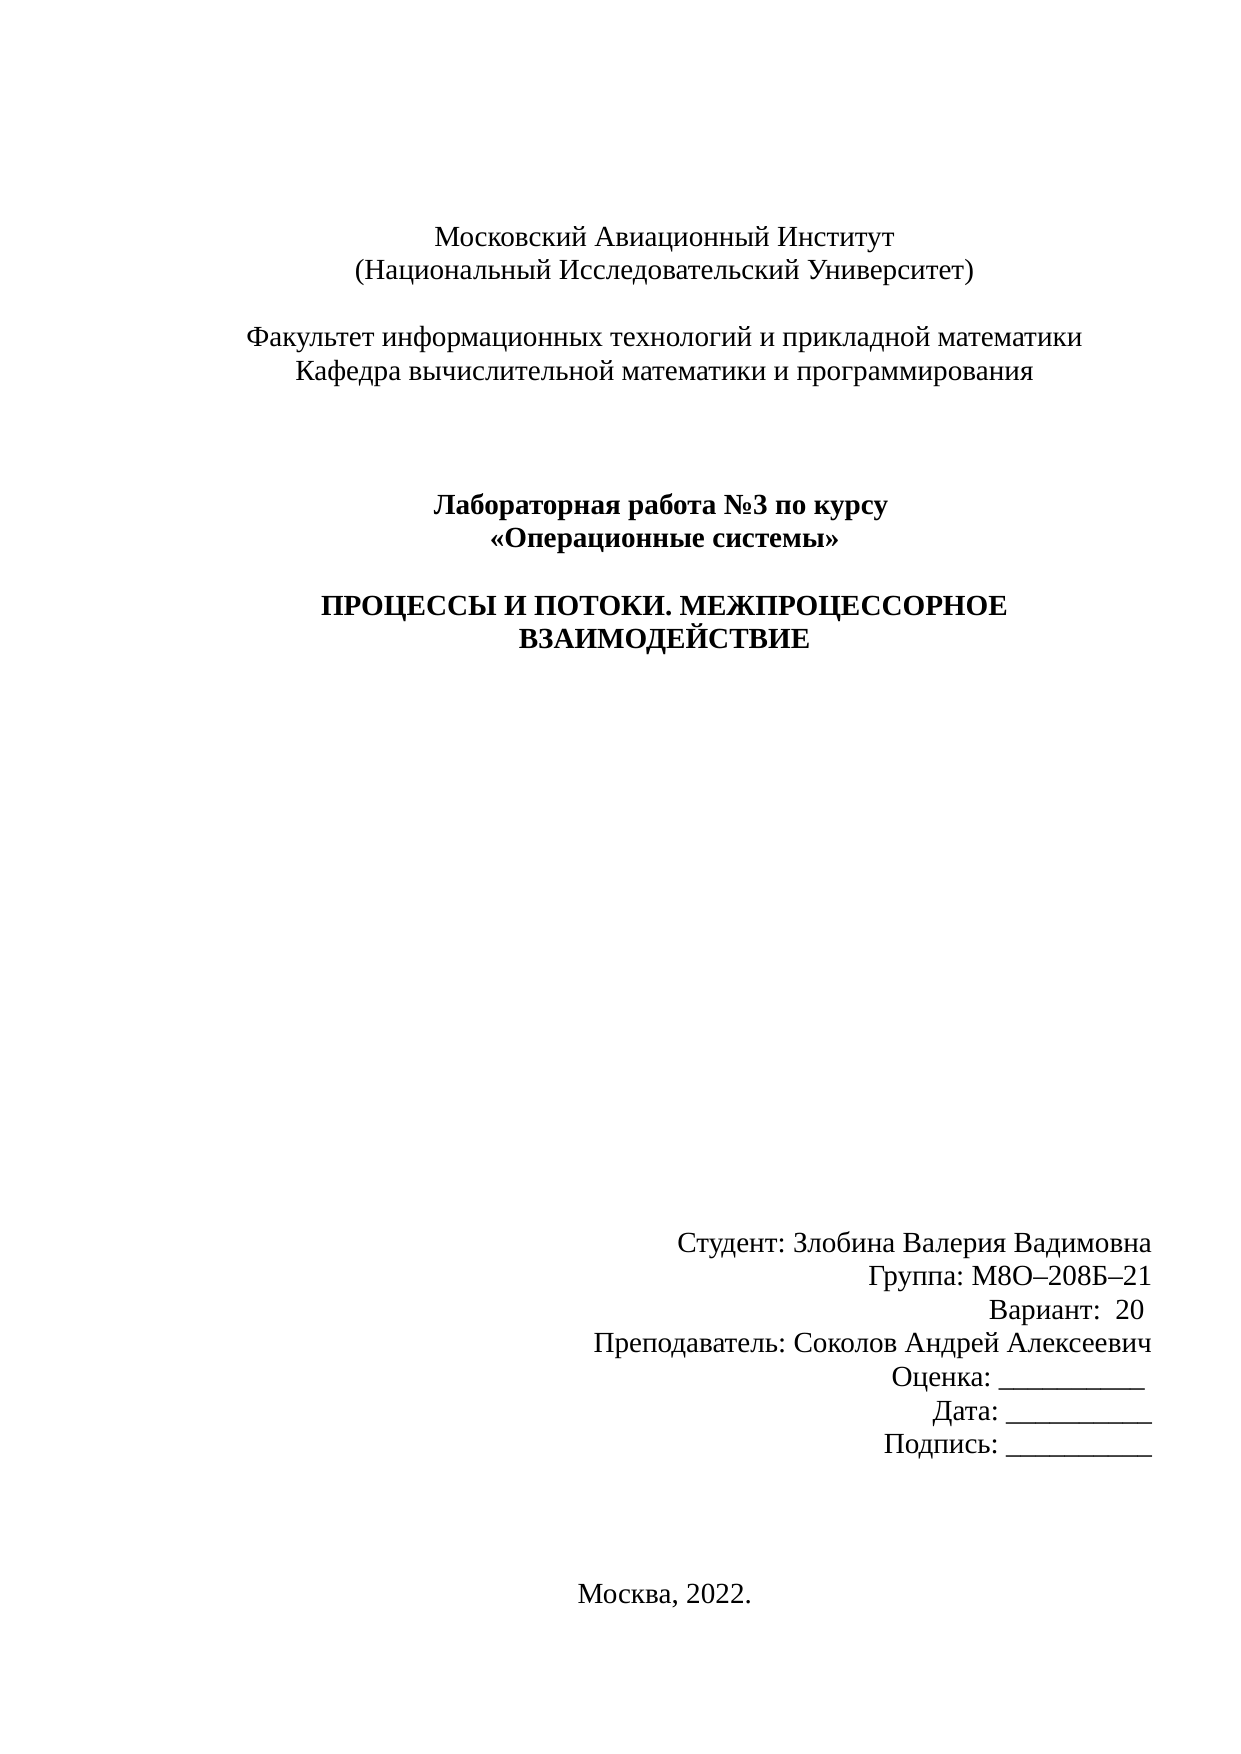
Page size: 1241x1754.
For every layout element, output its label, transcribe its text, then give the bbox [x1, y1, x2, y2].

text ПРОЦЕССЫ И ПОТОКИ. МЕЖПРОЦЕССОРНОЕ ВЗАИМОДЕЙСТВИЕ [177, 588, 1152, 655]
text «Операционные системы» [177, 521, 1152, 554]
text Лабораторная работа №3 по курсу [177, 487, 1152, 521]
text Группа: М8О–208Б–21 [767, 1258, 1152, 1292]
text Московский Авиационный Институт [177, 219, 1152, 252]
text Вариант: 20 [767, 1292, 1152, 1326]
text Преподаватель: Соколов Андрей Алексеевич [177, 1326, 1152, 1359]
text Студент: Злобина Валерия Вадимовна [177, 1225, 1152, 1258]
text Дата: __________ [177, 1393, 1152, 1426]
text (Национальный Исследовательский Университет) [177, 252, 1152, 286]
text Подпись: __________ [177, 1426, 1152, 1460]
text Оценка: __________ [177, 1359, 1152, 1393]
text Кафедра вычислительной математики и программирования [177, 353, 1152, 386]
text Факультет информационных технологий и прикладной математики [177, 319, 1152, 353]
text Москва, 2022. [177, 1576, 1152, 1609]
